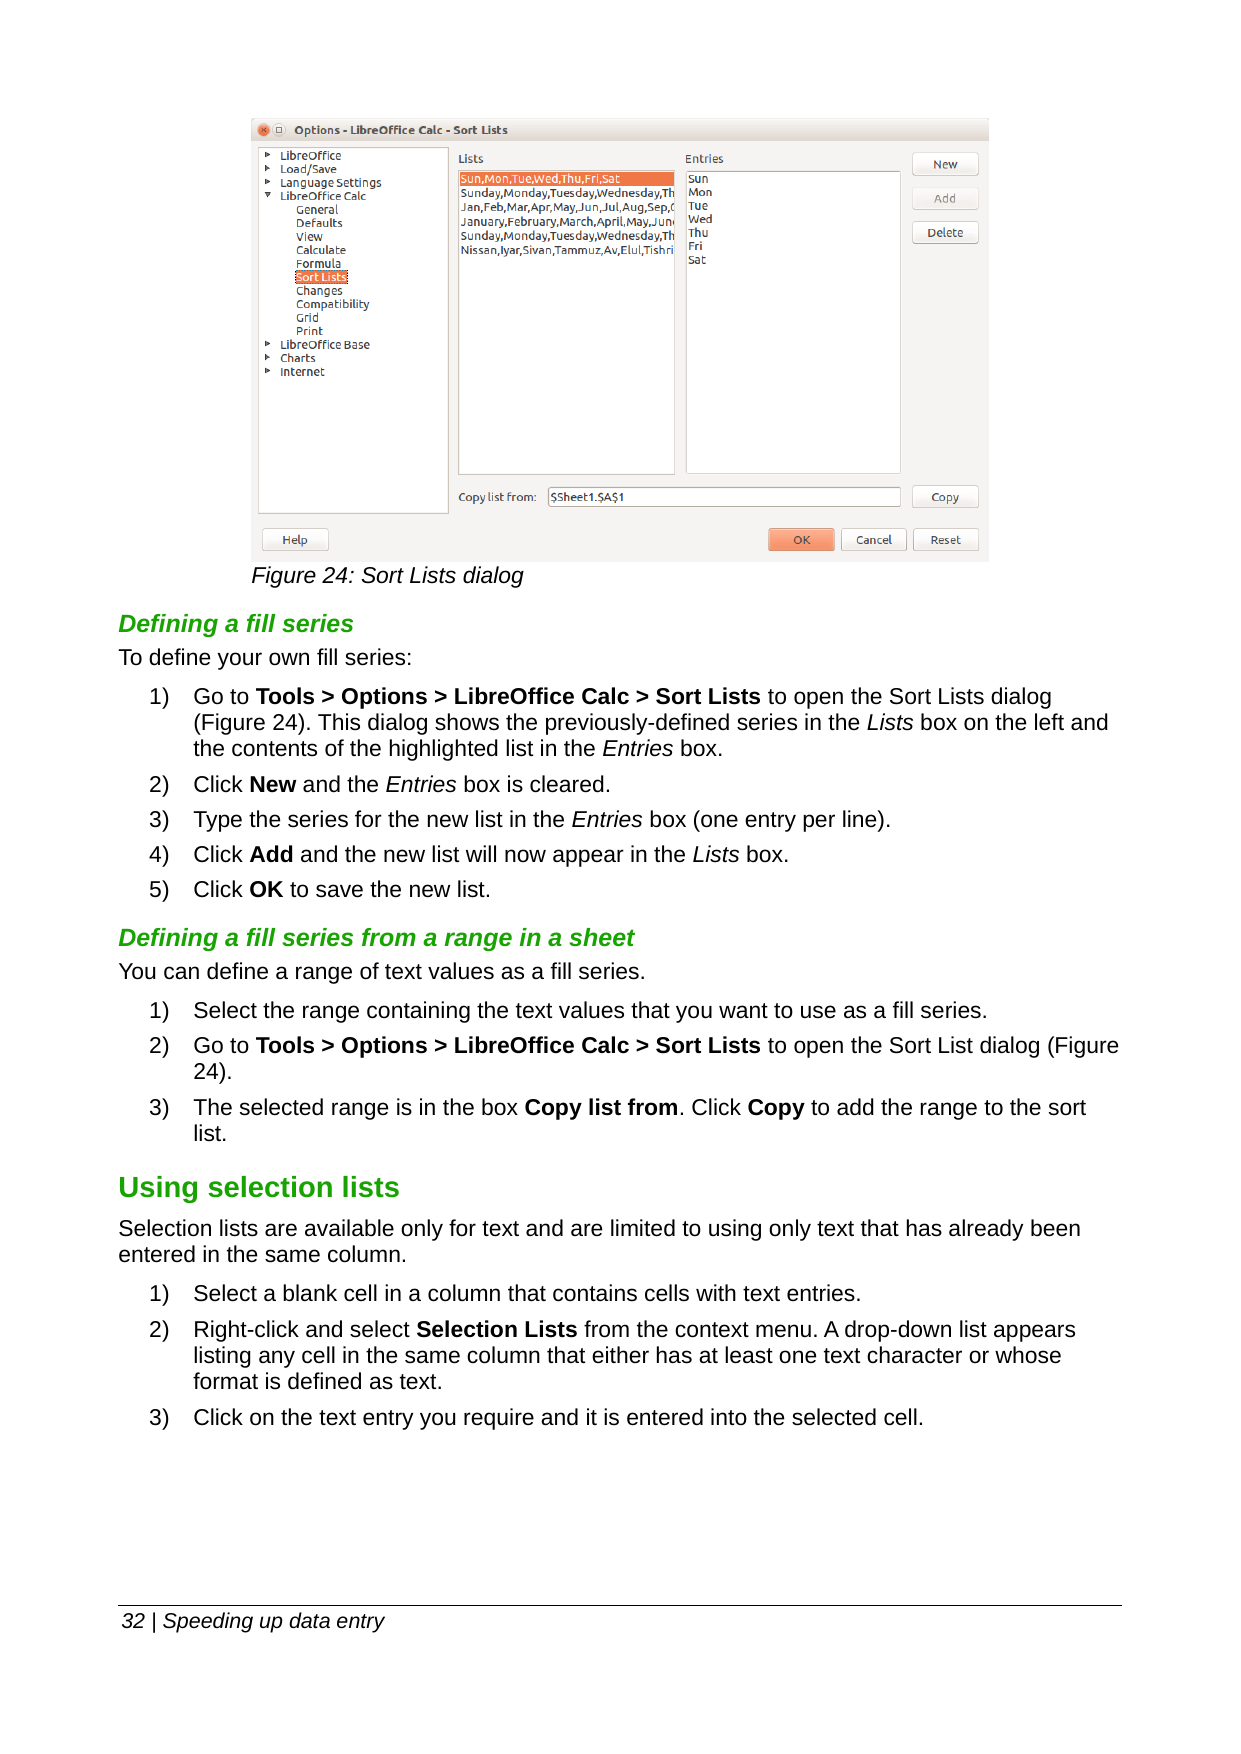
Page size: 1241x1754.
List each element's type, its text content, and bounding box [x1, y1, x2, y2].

list Click New and the Entries box is cleared. [169, 771, 1122, 797]
list Select a blank cell in a column that contains cells with text entries. [169, 1280, 1122, 1307]
list The selected range is in the box Copy list from. Click Copy to add the range to the sort list. [169, 1093, 1122, 1146]
list Go to Tools > Options > LibreOffice Calc > Sort Lists to open the Sort List dialog (Figure 24). [169, 1032, 1122, 1084]
text You can define a range of text values as a fill series. [118, 958, 1122, 984]
text Selection lists are available only for text and are limited to using only text that has already been entered in the same column. [118, 1215, 1122, 1268]
list Type the series for the new list in the Entries box (one entry per line). [169, 806, 1122, 832]
picture [251, 118, 989, 562]
list Click on the text entry you require and it is entered into the selected cell. [169, 1403, 1122, 1430]
list Click OK to save the new list. [169, 876, 1122, 902]
subtitle Defining a fill series [118, 609, 1122, 638]
list To define your own fill series: [118, 644, 1122, 670]
subtitle Defining a fill series from a range in a sheet [118, 923, 1122, 952]
list Go to Tools > Options > LibreOffice Calc > Sort Lists to open the Sort Lists dialog (Figure 24). This dialog shows the previously-defined series in the Lists box on the left and the contents of the highlighted list in the Entries box. [169, 683, 1122, 762]
text Figure 24: Sort Lists dialog [251, 562, 989, 588]
list Right-click and select Selection Lists from the context menu. A drop-down list appears listing any cell in the same column that either has at least one text character or whose format is defined as text. [169, 1316, 1122, 1394]
subtitle Using selection lists [118, 1170, 1122, 1203]
list Select the range containing the text values that you want to use as a fill series. [169, 997, 1122, 1023]
list Click Add and the new list will now appear in the Lists box. [169, 841, 1122, 867]
